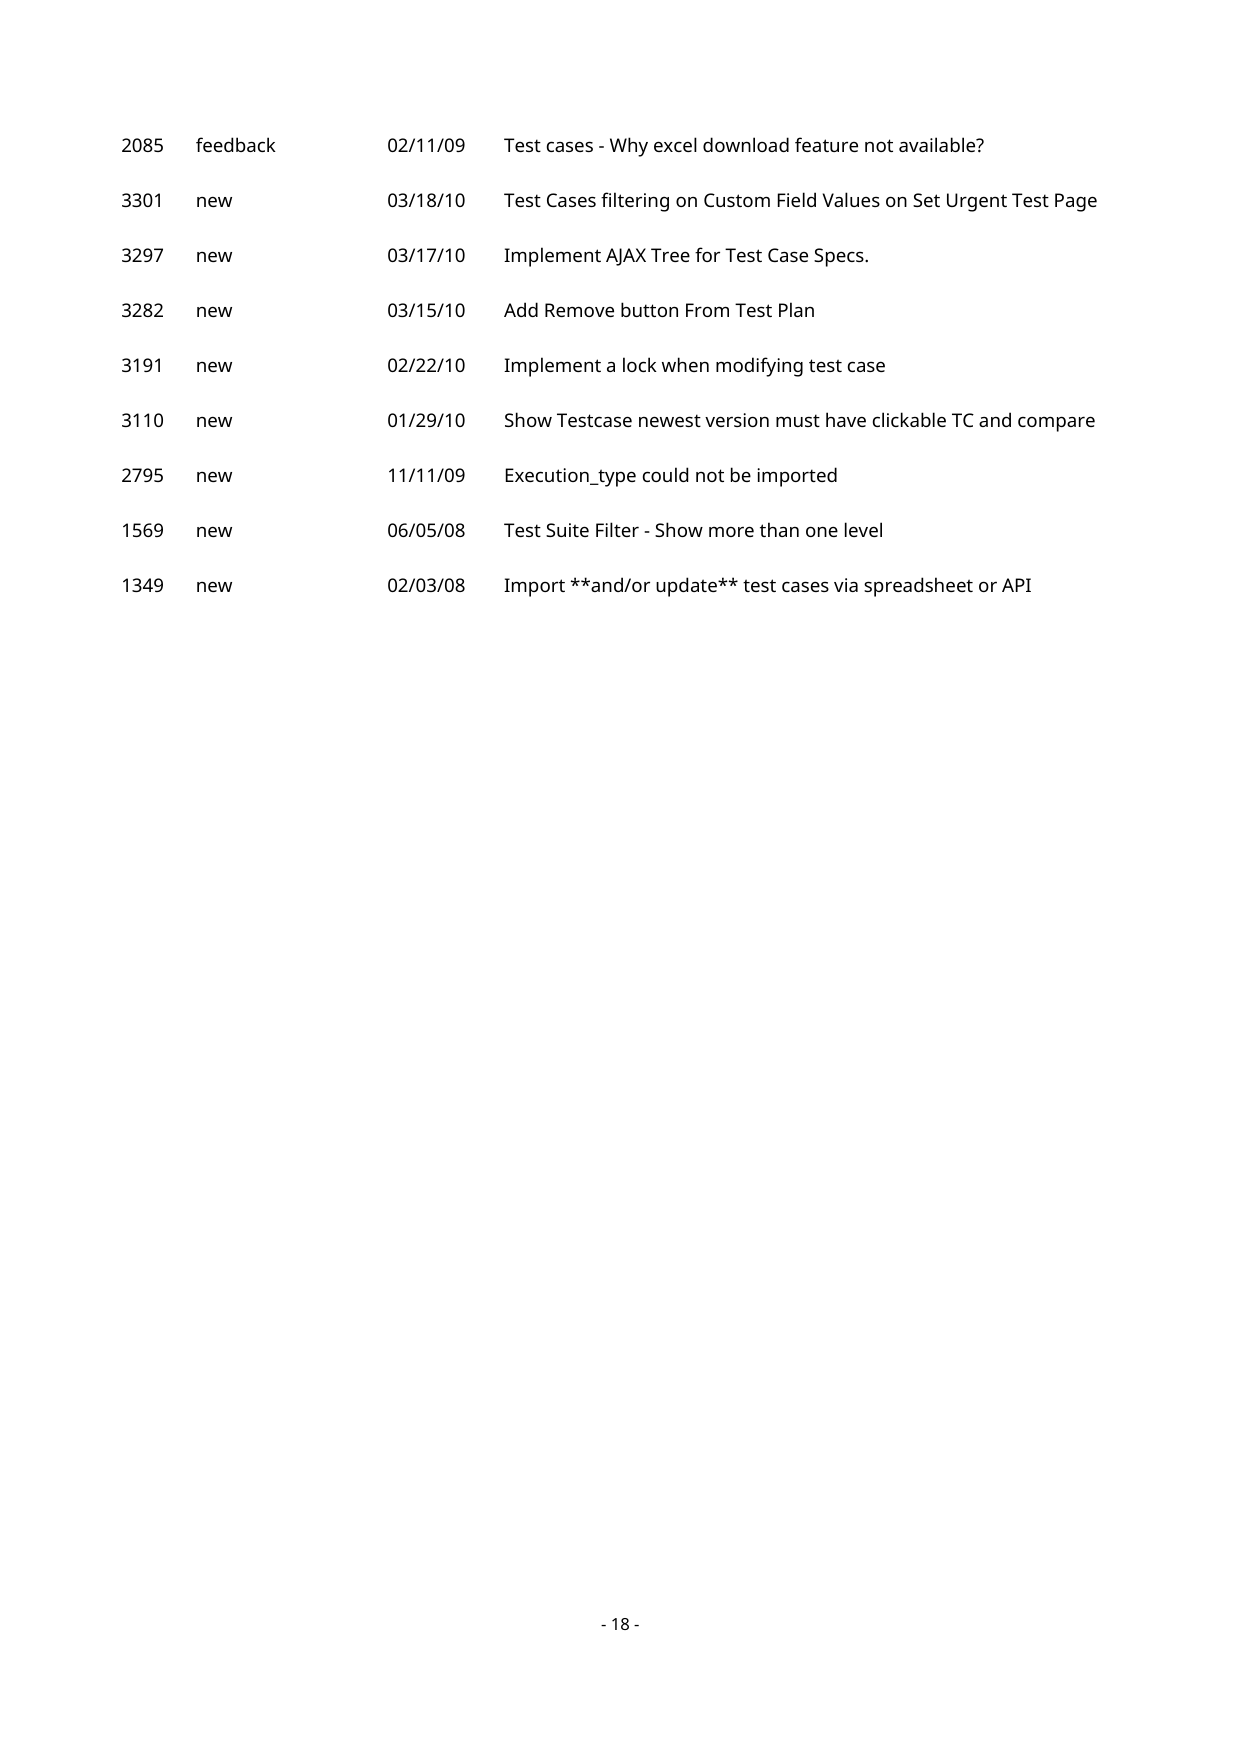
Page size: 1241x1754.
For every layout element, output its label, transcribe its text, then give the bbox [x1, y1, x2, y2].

table_cell 02/03/08 [384, 557, 501, 612]
table_cell Implement AJAX Tree for Test Case Specs. [501, 228, 1122, 283]
table_cell 03/17/10 [384, 228, 501, 283]
table_cell 3282 [118, 283, 193, 338]
table_cell 02/11/09 [384, 118, 501, 173]
table_cell new [193, 173, 384, 228]
table_cell 3301 [118, 173, 193, 228]
table_cell new [193, 283, 384, 338]
table_cell Test cases - Why excel download feature not available? [501, 118, 1122, 173]
table_cell 03/15/10 [384, 283, 501, 338]
table_cell 3110 [118, 393, 193, 447]
table_cell new [193, 448, 384, 502]
table_cell 03/18/10 [384, 173, 501, 228]
table_cell 02/22/10 [384, 338, 501, 393]
table_cell Implement a lock when modifying test case [501, 338, 1122, 393]
table_cell 3297 [118, 228, 193, 283]
table_cell Show Testcase newest version must have clickable TC and compare [501, 393, 1122, 447]
table_cell feedback [193, 118, 384, 173]
table_cell new [193, 557, 384, 612]
table_cell new [193, 338, 384, 393]
table_cell Test Suite Filter - Show more than one level [501, 503, 1122, 557]
table_cell 11/11/09 [384, 448, 501, 502]
table_cell 06/05/08 [384, 503, 501, 557]
table_cell Test Cases filtering on Custom Field Values on Set Urgent Test Page [501, 173, 1122, 228]
table_cell 01/29/10 [384, 393, 501, 447]
table_cell new [193, 393, 384, 447]
table_cell 1349 [118, 557, 193, 612]
table_cell Execution_type could not be imported [501, 448, 1122, 502]
table_cell Import **and/or update** test cases via spreadsheet or API [501, 557, 1122, 612]
table_cell 2085 [118, 118, 193, 173]
table_cell Add Remove button From Test Plan [501, 283, 1122, 338]
table_cell new [193, 228, 384, 283]
table_cell 3191 [118, 338, 193, 393]
table_cell new [193, 503, 384, 557]
table_cell 1569 [118, 503, 193, 557]
table_cell 2795 [118, 448, 193, 502]
